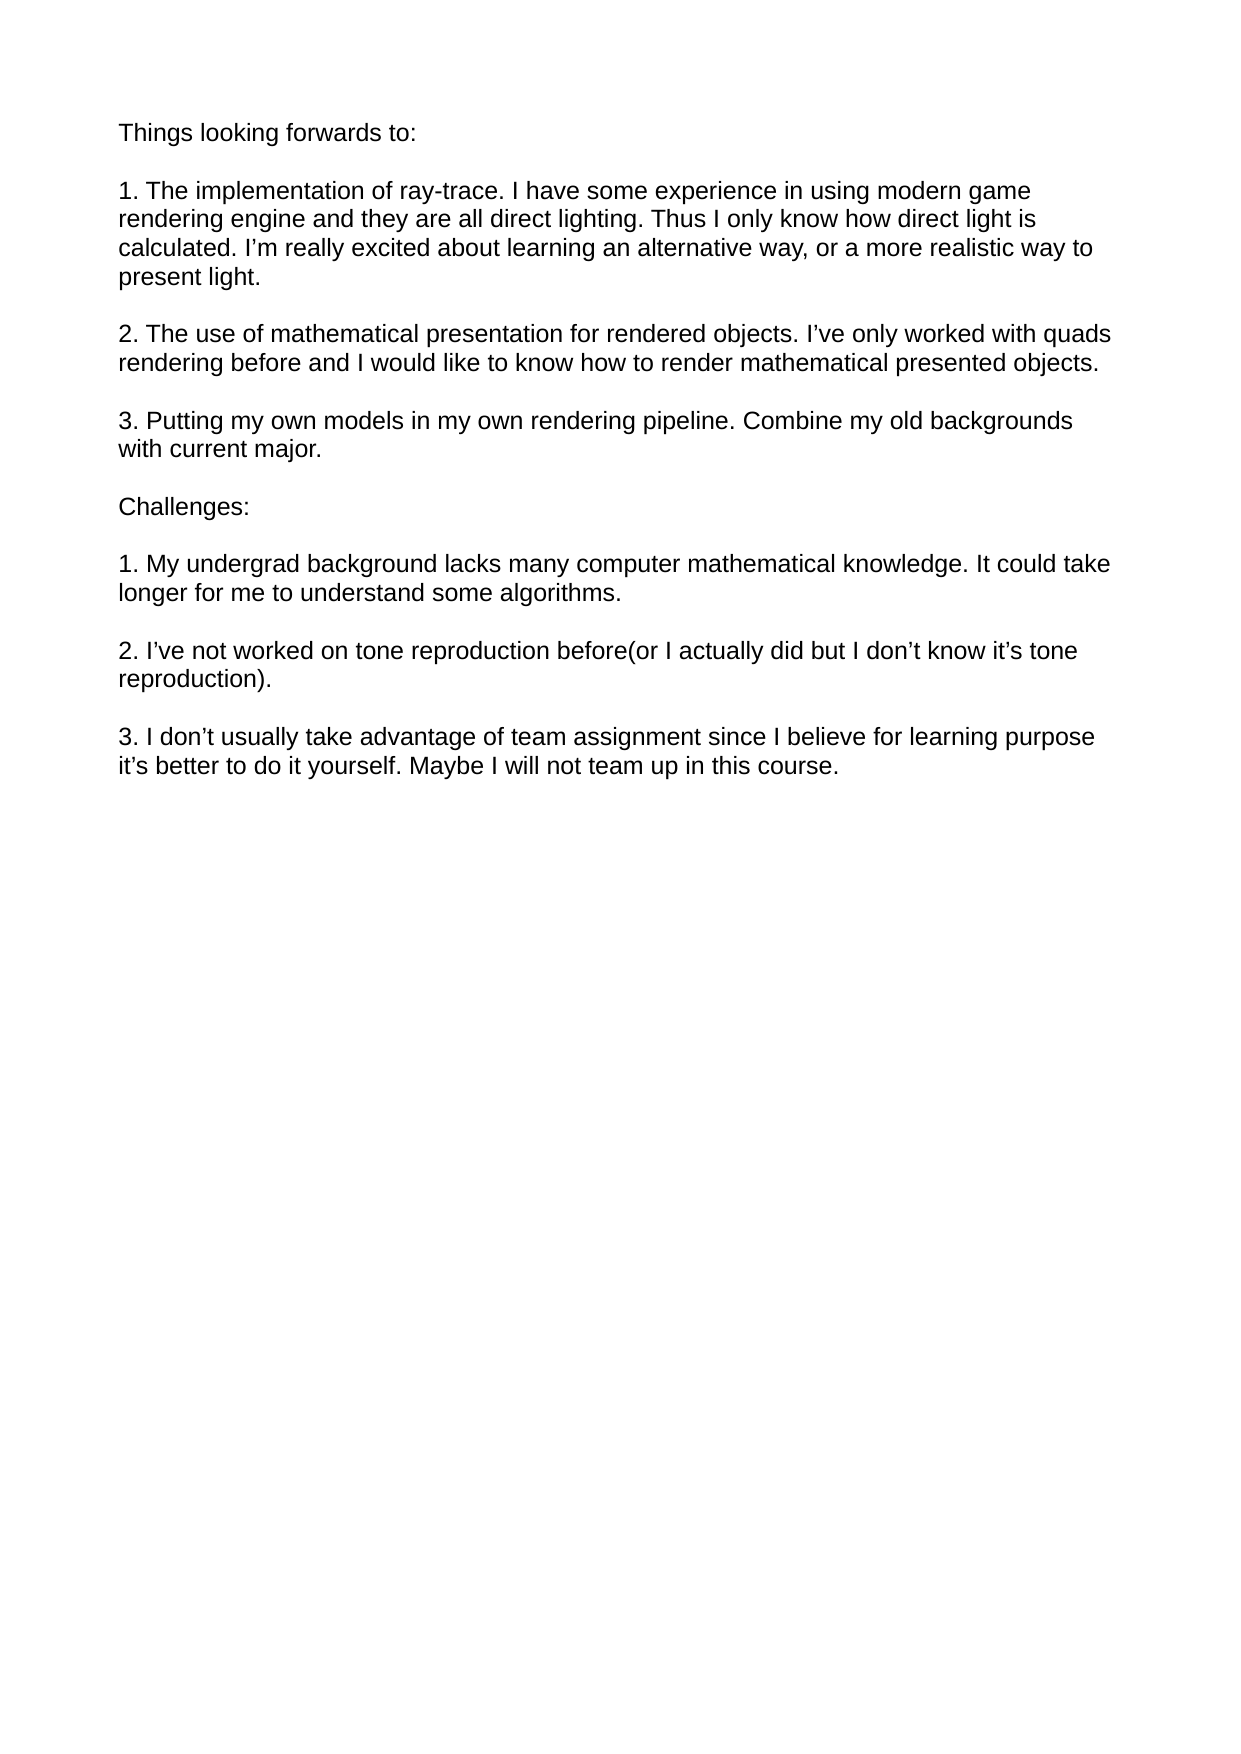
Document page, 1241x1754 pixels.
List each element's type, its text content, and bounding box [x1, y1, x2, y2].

text 1. My undergrad background lacks many computer mathematical knowledge. It could take longer for me to understand some algorithms. [118, 549, 1122, 607]
text Challenges: [118, 492, 1122, 521]
text Things looking forwards to: [118, 118, 1122, 147]
text 3. I don’t usually take advantage of team assignment since I believe for learning purpose it’s better to do it yourself. Maybe I will not team up in this course. [118, 722, 1122, 779]
text 2. I’ve not worked on tone reproduction before(or I actually did but I don’t know it’s tone reproduction). [118, 636, 1122, 693]
text 1. The implementation of ray-trace. I have some experience in using modern game rendering engine and they are all direct lighting. Thus I only know how direct light is calculated. I’m really excited about learning an alternative way, or a more realistic way to present light. [118, 176, 1122, 291]
text 3. Putting my own models in my own rendering pipeline. Combine my old backgrounds with current major. [118, 406, 1122, 463]
text 2. The use of mathematical presentation for rendered objects. I’ve only worked with quads rendering before and I would like to know how to render mathematical presented objects. [118, 319, 1122, 377]
